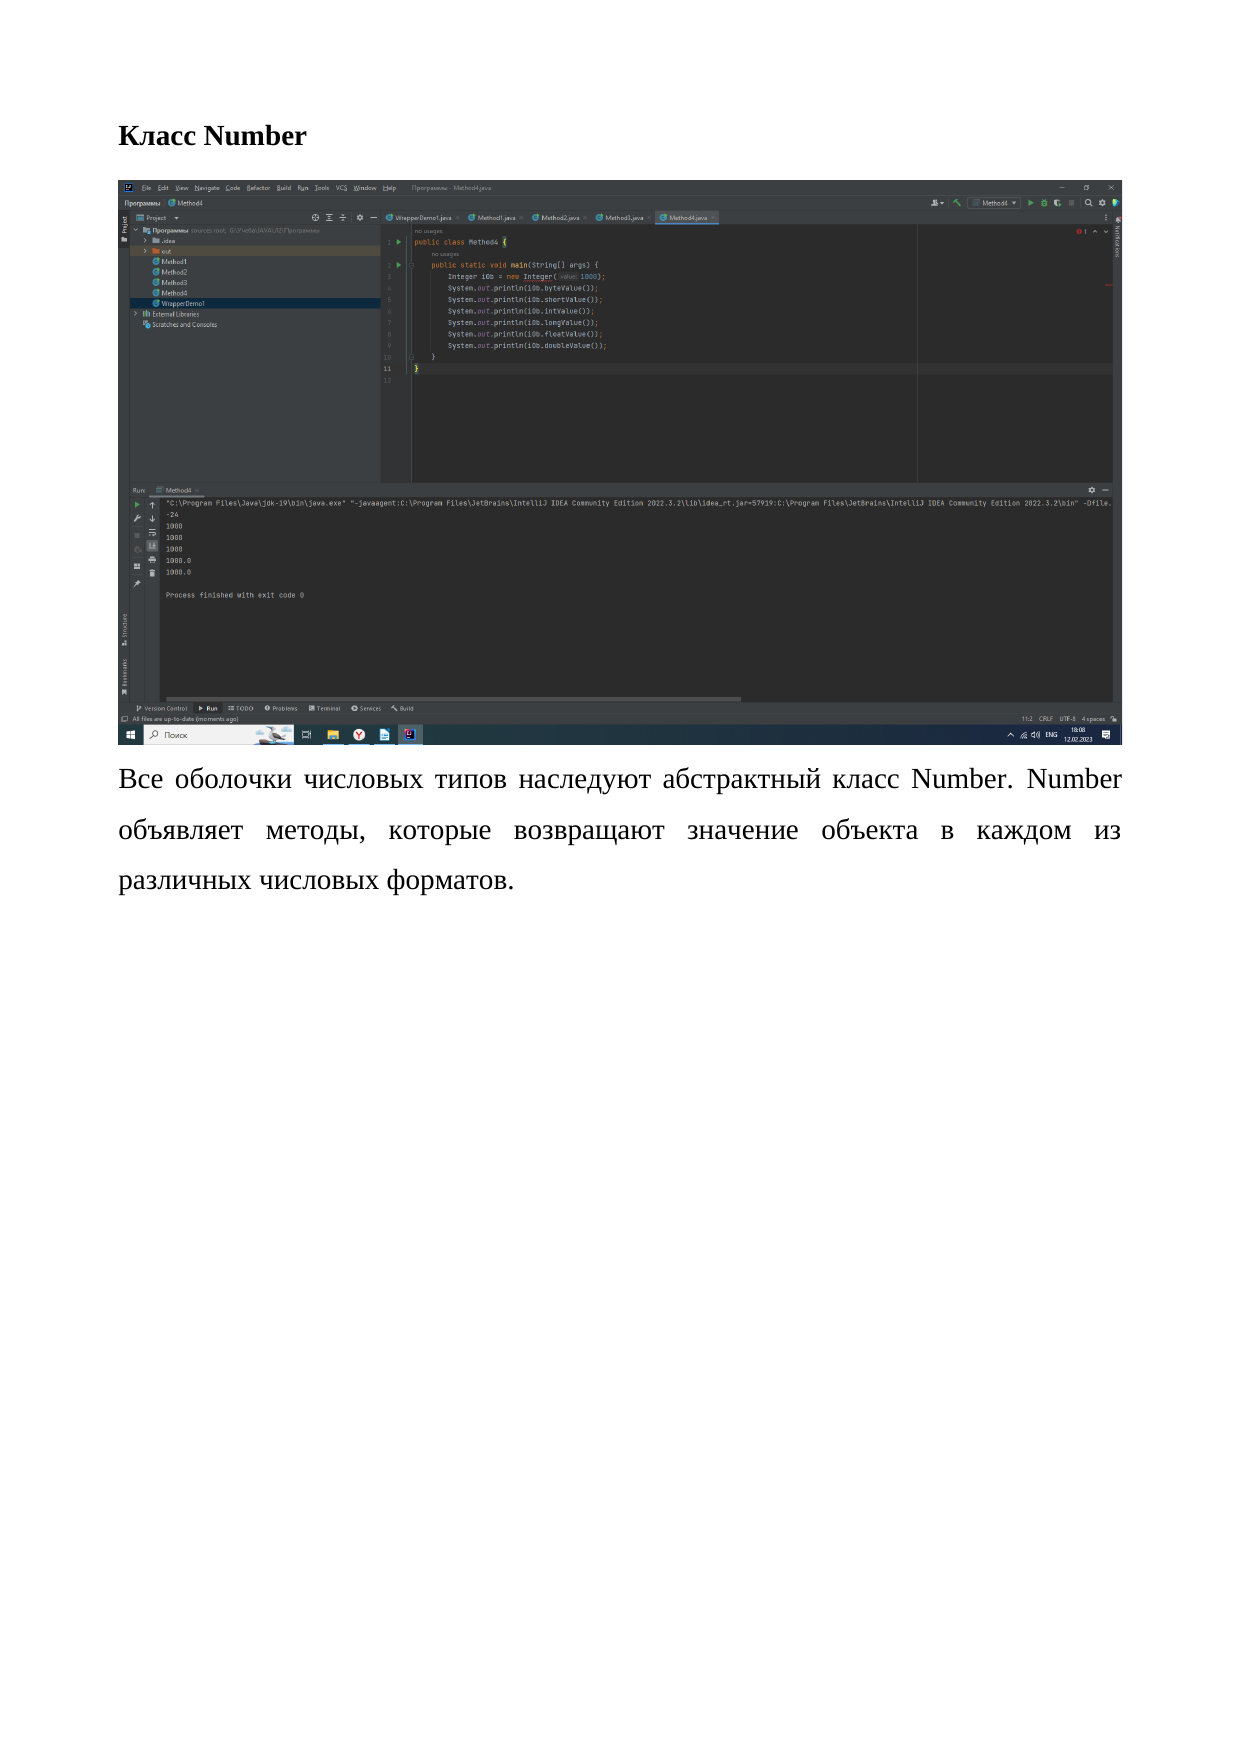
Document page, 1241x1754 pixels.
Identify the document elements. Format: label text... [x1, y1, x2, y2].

subtitle Класс Number [118, 118, 1122, 152]
text Все оболочки числовых типов наследуют абстрактный класс Number. Number объявляет методы, которые возвращают значение объекта в каждом из различных числовых форматов. [118, 745, 1122, 896]
picture [118, 180, 1123, 745]
